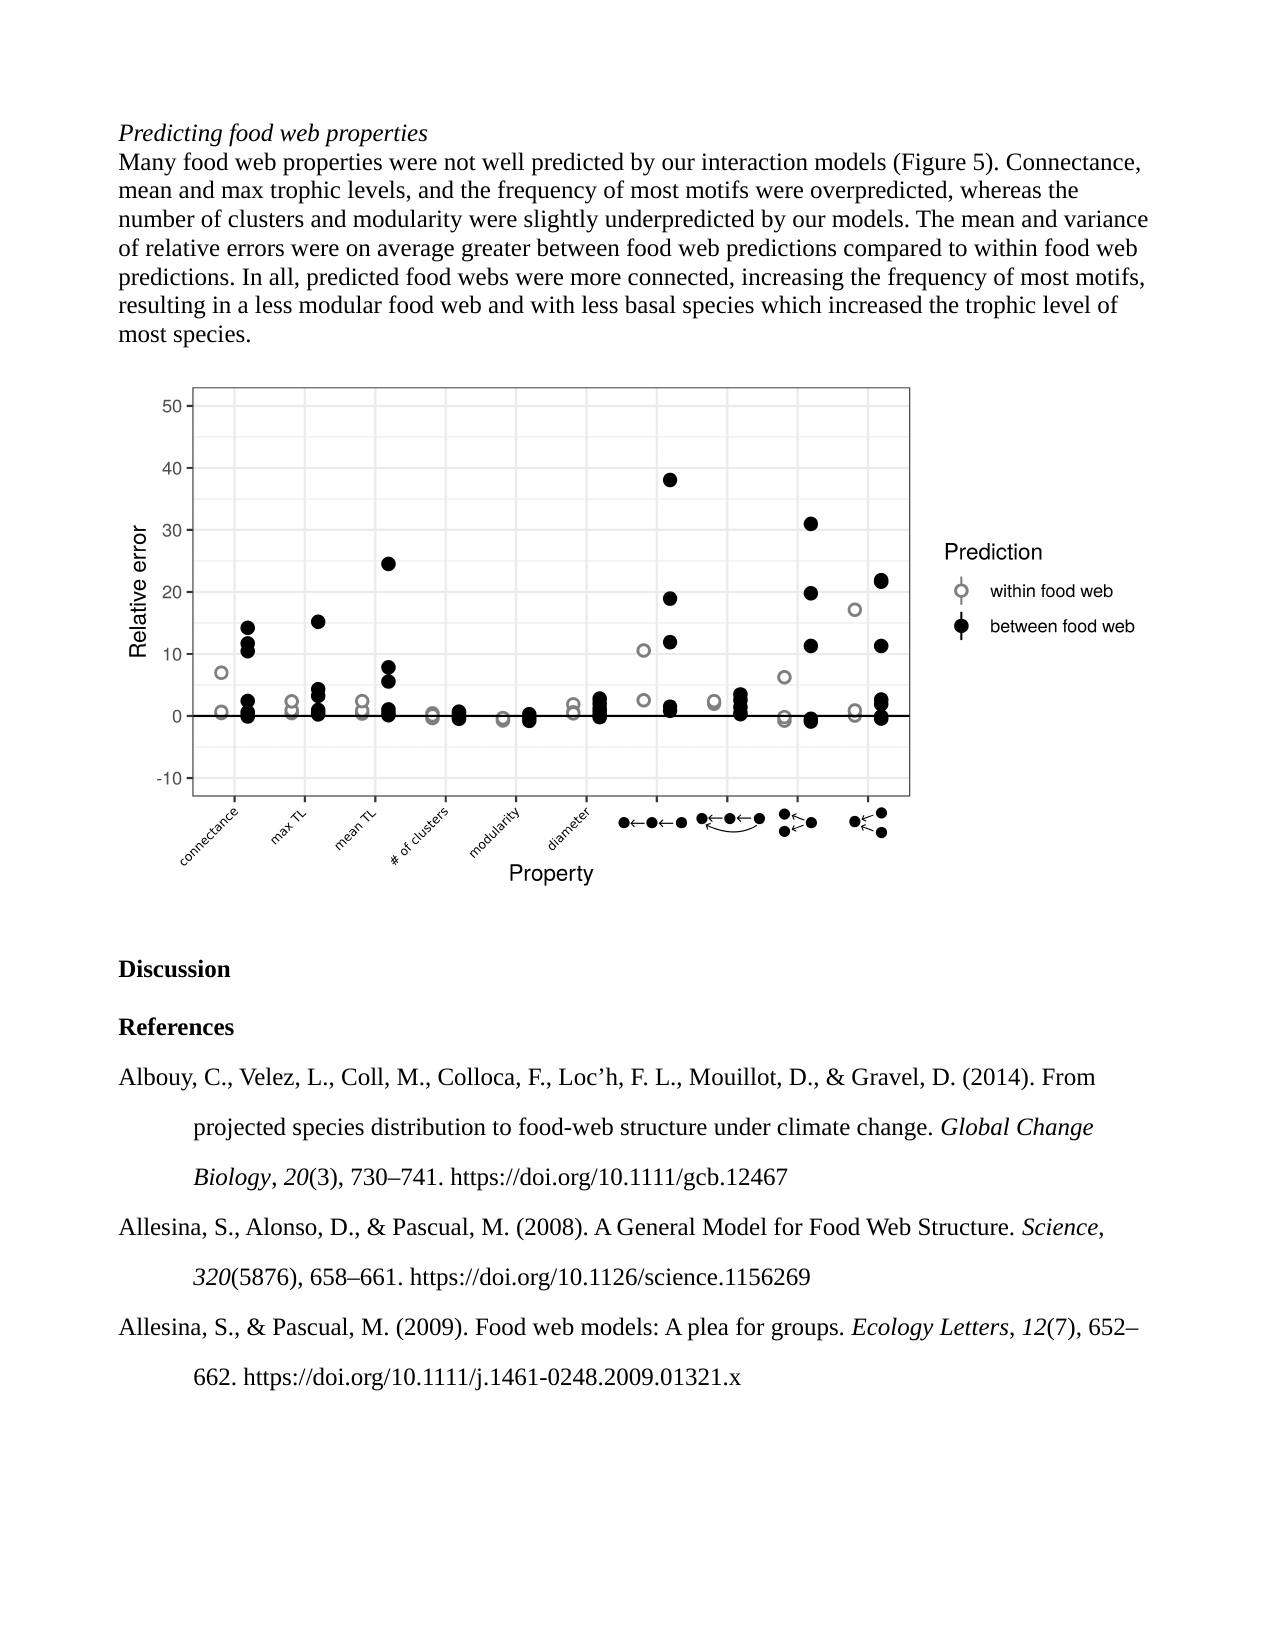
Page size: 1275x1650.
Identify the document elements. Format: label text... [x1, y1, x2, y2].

text Many food web properties were not well predicted by our interaction models (Figure 5). Connectance, mean and max trophic levels, and the frequency of most motifs were overpredicted, whereas the number of clusters and modularity were slightly underpredicted by our models. The mean and variance of relative errors were on average greater between food web predictions compared to within food web predictions. In all, predicted food webs were more connected, increasing the frequency of most motifs, resulting in a less modular food web and with less basal species which increased the trophic level of most species. [118, 147, 1157, 348]
text Albouy, C., Velez, L., Coll, M., Colloca, F., Loc’h, F. L., Mouillot, D., & Gravel, D. (2014). From projected species distribution to food-web structure under climate change. Global Change Biology, 20(3), 730–741. https://doi.org/10.1111/gcb.12467 [118, 1041, 1157, 1191]
text Discussion [118, 954, 1157, 983]
text Predicting food web properties [118, 118, 1157, 147]
text Allesina, S., & Pascual, M. (2009). Food web models: A plea for groups. Ecology Letters, 12(7), 652–662. https://doi.org/10.1111/j.1461-0248.2009.01321.x [118, 1291, 1157, 1391]
text Allesina, S., Alonso, D., & Pascual, M. (2008). A General Model for Food Web Structure. Science, 320(5876), 658–661. https://doi.org/10.1126/science.1156269 [118, 1191, 1157, 1291]
picture [118, 376, 1157, 897]
text References [118, 1012, 1157, 1041]
